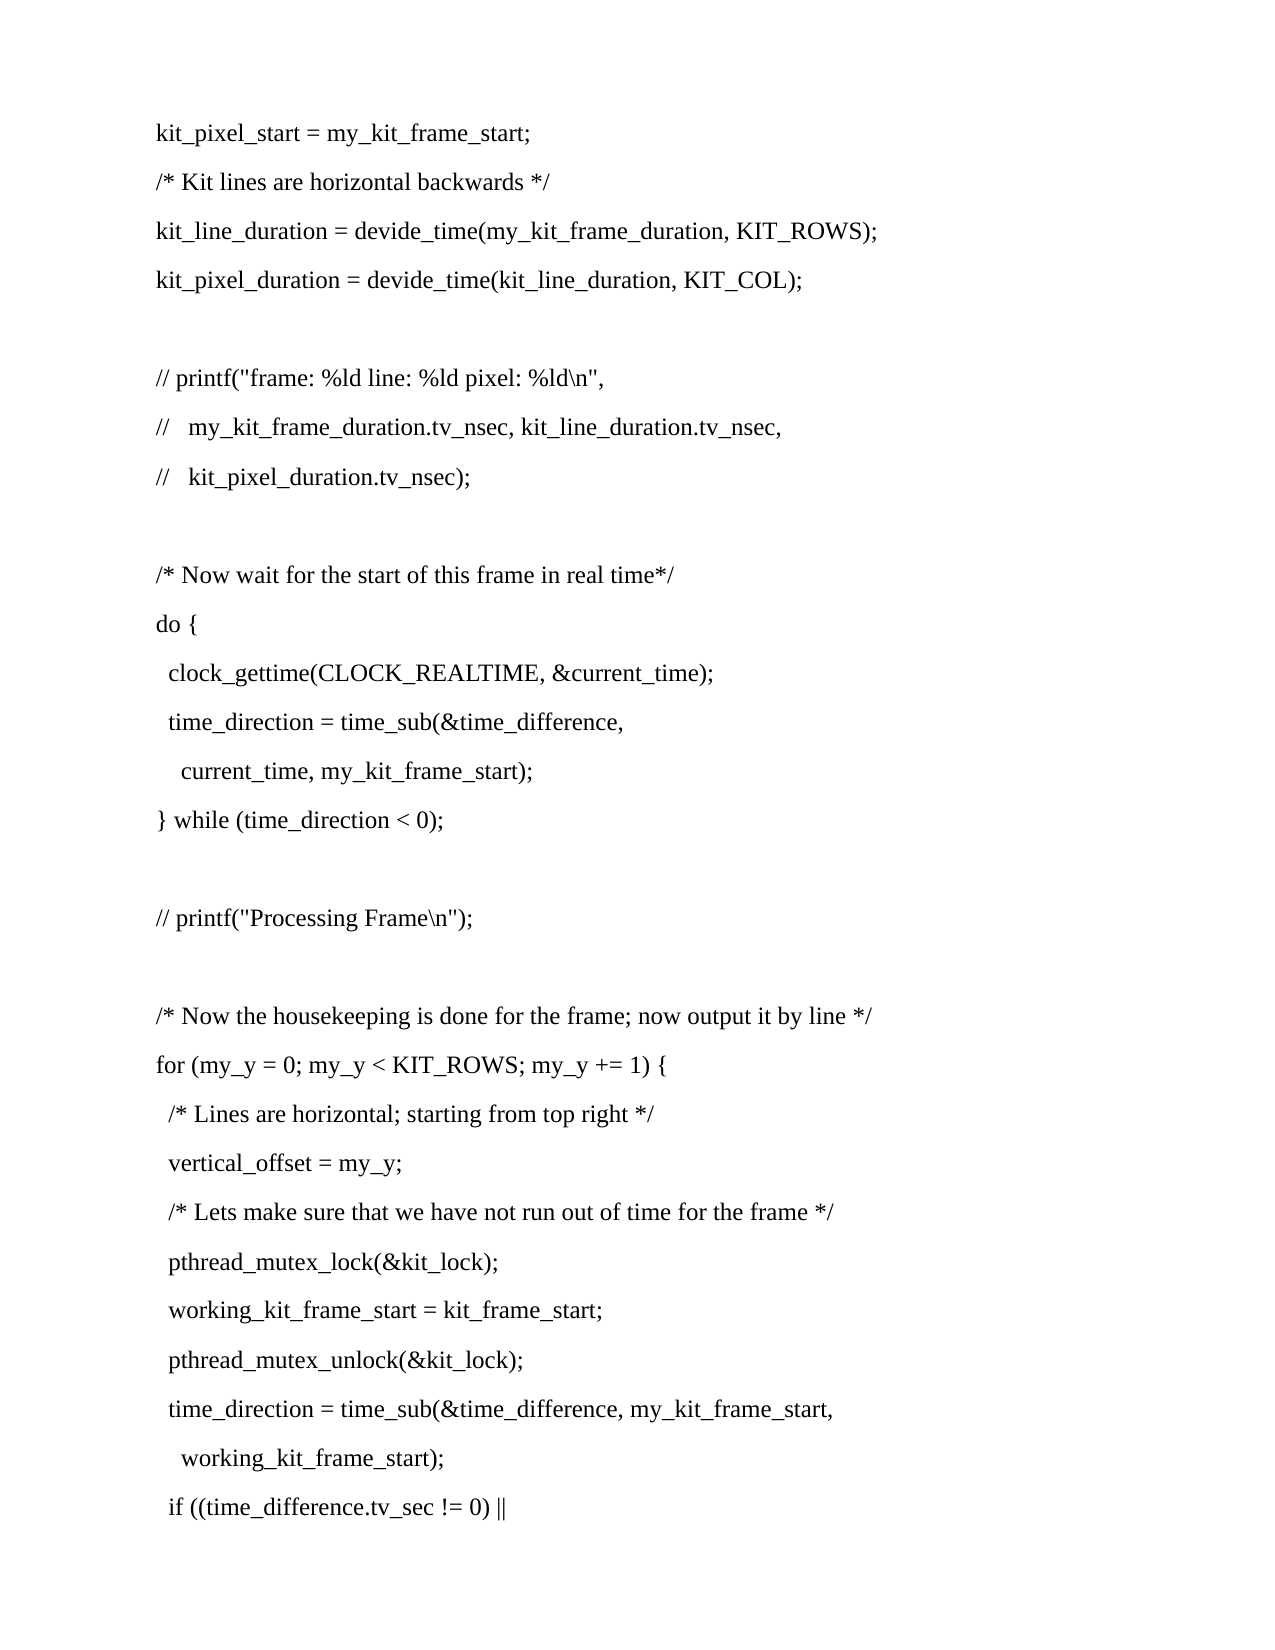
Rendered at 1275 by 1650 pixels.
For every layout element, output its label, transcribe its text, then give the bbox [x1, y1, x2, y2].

text /* Now the housekeeping is done for the frame; now output it by line */ [118, 1001, 1157, 1030]
text } while (time_direction < 0); [118, 805, 1157, 834]
text /* Lines are horizontal; starting from top right */ [118, 1099, 1157, 1128]
text working_kit_frame_start = kit_frame_start; [118, 1296, 1157, 1324]
text do { [118, 609, 1157, 637]
text current_time, my_kit_frame_start); [118, 756, 1157, 785]
text for (my_y = 0; my_y < KIT_ROWS; my_y += 1) { [118, 1050, 1157, 1079]
text kit_pixel_duration = devide_time(kit_line_duration, KIT_COL); [118, 265, 1157, 294]
text pthread_mutex_lock(&kit_lock); [118, 1247, 1157, 1275]
text /* Now wait for the start of this frame in real time*/ [118, 560, 1157, 588]
text time_direction = time_sub(&time_difference, [118, 707, 1157, 736]
text // printf("frame: %ld line: %ld pixel: %ld\n", [118, 363, 1157, 392]
text time_direction = time_sub(&time_difference, my_kit_frame_start, [118, 1394, 1157, 1422]
text kit_line_duration = devide_time(my_kit_frame_duration, KIT_ROWS); [118, 216, 1157, 245]
text clock_gettime(CLOCK_REALTIME, &current_time); [118, 658, 1157, 687]
text working_kit_frame_start); [118, 1443, 1157, 1472]
text pthread_mutex_unlock(&kit_lock); [118, 1345, 1157, 1373]
text // printf("Processing Frame\n"); [118, 903, 1157, 932]
text /* Kit lines are horizontal backwards */ [118, 167, 1157, 196]
text vertical_offset = my_y; [118, 1148, 1157, 1177]
text /* Lets make sure that we have not run out of time for the frame */ [118, 1197, 1157, 1226]
text // my_kit_frame_duration.tv_nsec, kit_line_duration.tv_nsec, [118, 412, 1157, 441]
text kit_pixel_start = my_kit_frame_start; [118, 118, 1157, 147]
text if ((time_difference.tv_sec != 0) || [118, 1492, 1157, 1521]
text // kit_pixel_duration.tv_nsec); [118, 462, 1157, 490]
